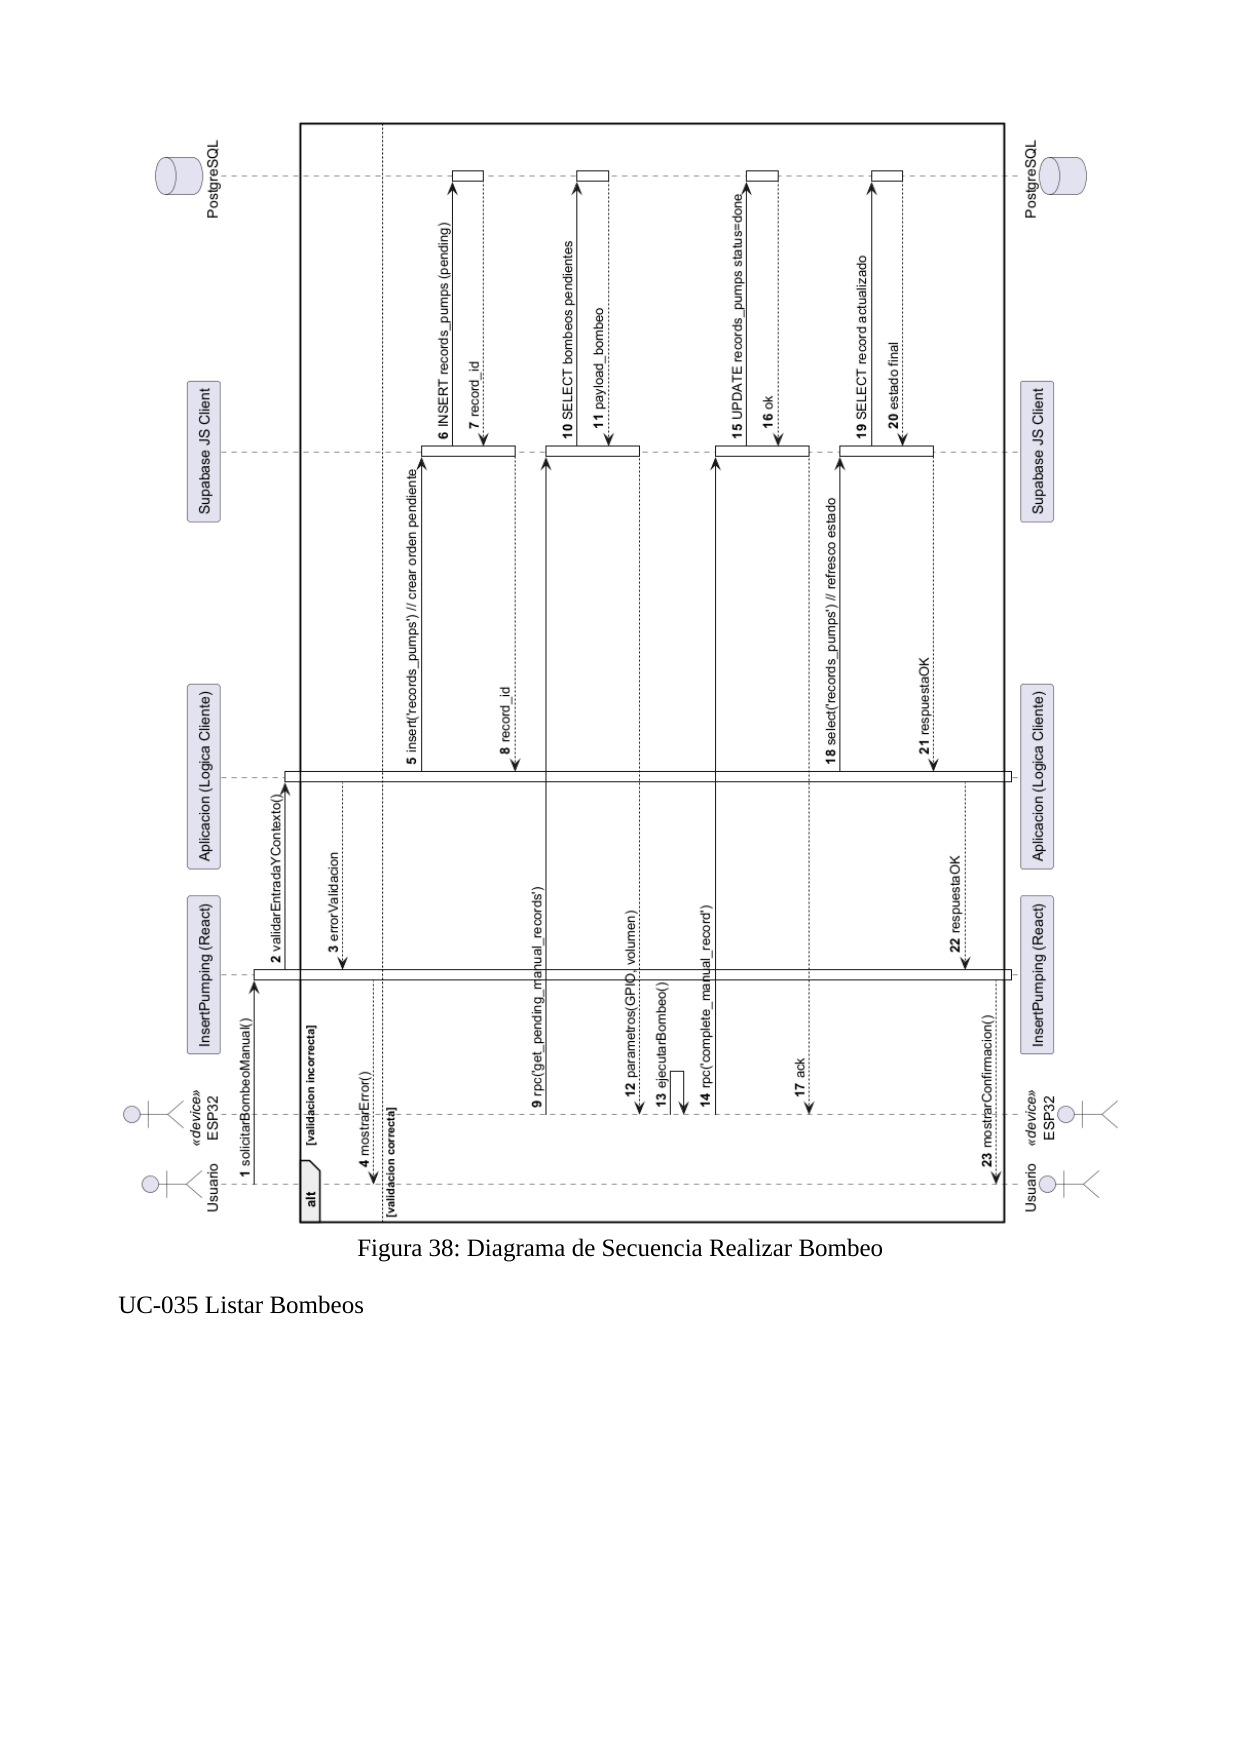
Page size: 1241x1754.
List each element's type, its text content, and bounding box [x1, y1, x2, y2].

picture [118, 118, 1123, 1233]
text Figura 38: Diagrama de Secuencia Realizar Bombeo [118, 1233, 1122, 1262]
text UC-035 Listar Bombeos [118, 1290, 1122, 1319]
